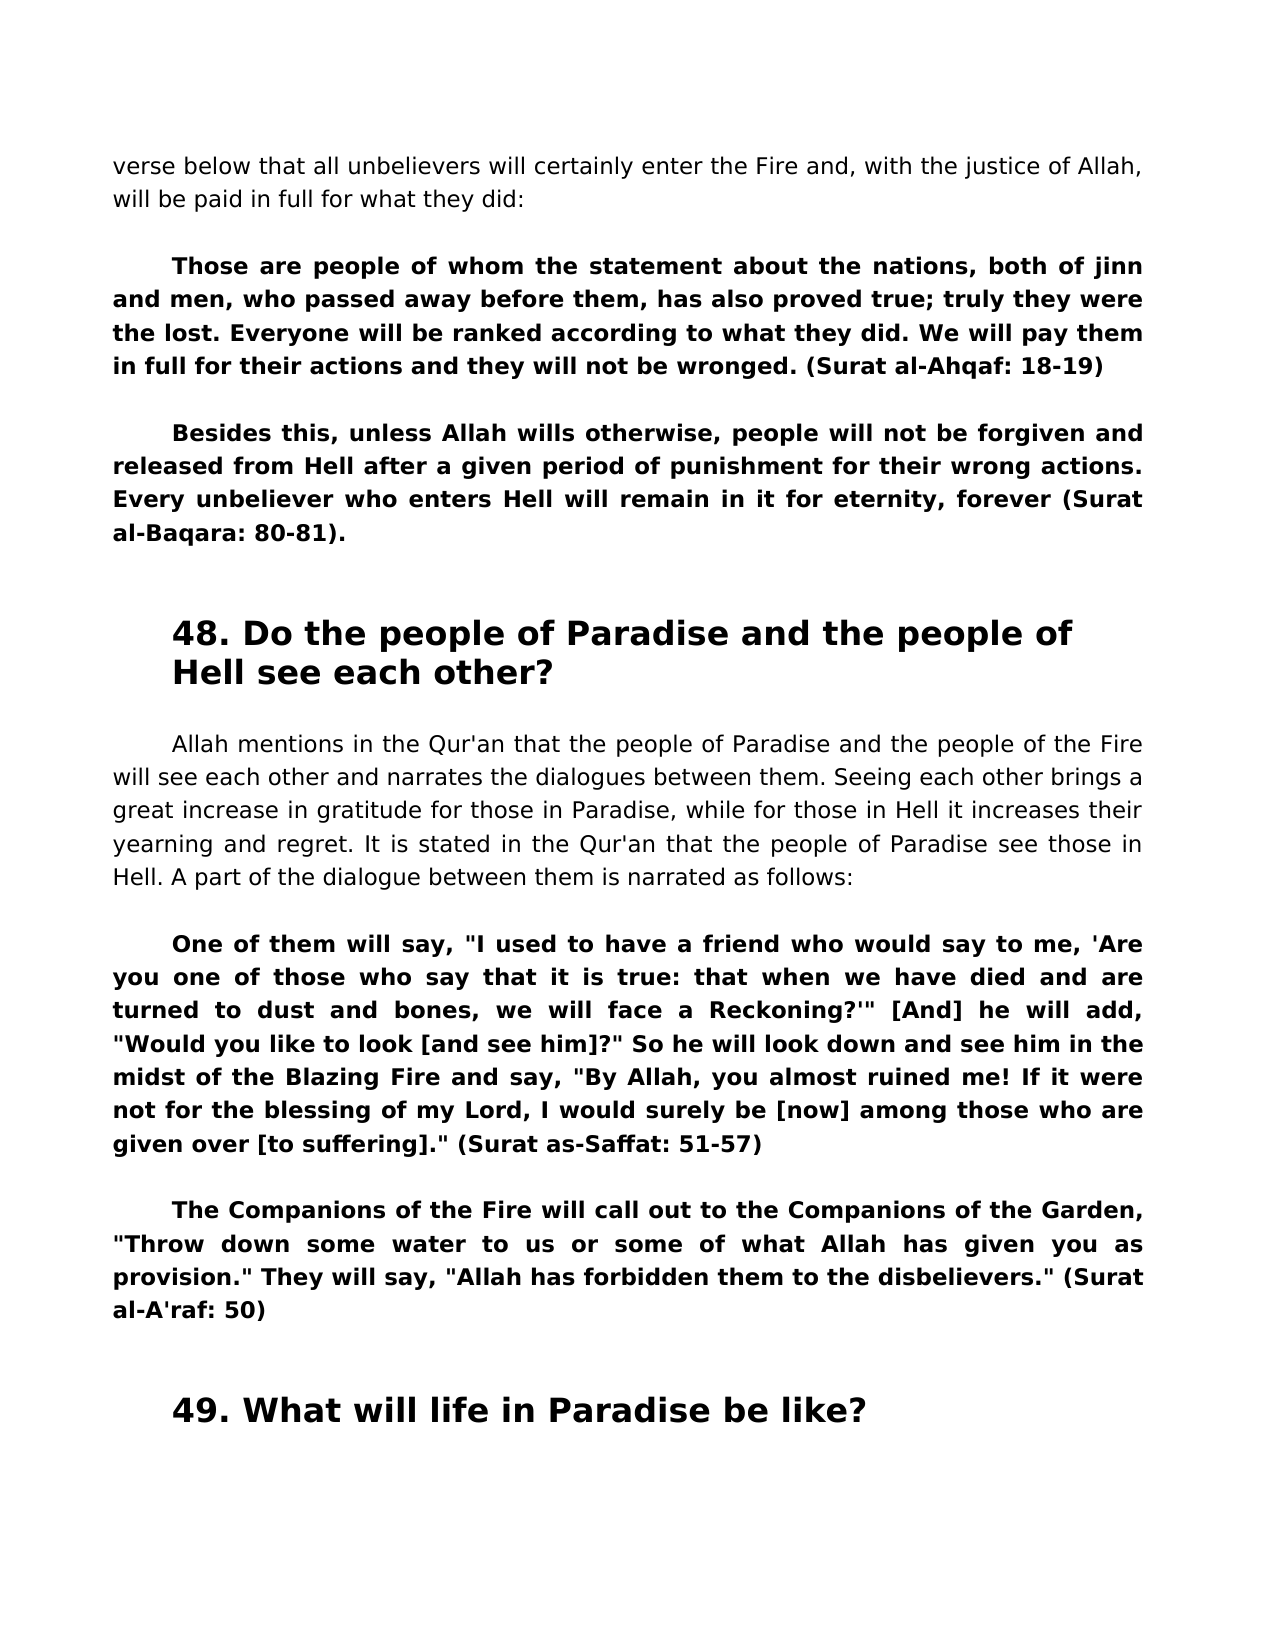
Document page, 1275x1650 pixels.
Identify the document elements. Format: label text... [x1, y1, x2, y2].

text The Companions of the Fire will call out to the Companions of the Garden, "Throw down some water to us or some of what Allah has given you as provision." They will say, "Allah has forbidden them to the disbelievers." (Surat al-A'raf: 50) [112, 1192, 1145, 1325]
text verse below that all unbelievers will certainly enter the Fire and, with the justice of Allah, will be paid in full for what they did: [112, 148, 1145, 214]
text Hell see each other? [112, 653, 1145, 692]
text 48. Do the people of Paradise and the people of [112, 614, 1145, 653]
text Besides this, unless Allah wills otherwise, people will not be forgiven and released from Hell after a given period of punishment for their wrong actions. Every unbeliever who enters Hell will remain in it for eternity, forever (Surat al-Baqara: 80-81). [112, 414, 1145, 548]
text 49. What will life in Paradise be like? [112, 1392, 1145, 1431]
text Those are people of whom the statement about the nations, both of jinn and men, who passed away before them, has also proved true; truly they were the lost. Everyone will be ranked according to what they did. We will pay them in full for their actions and they will not be wronged. (Surat al-Ahqaf: 18-19) [112, 248, 1145, 381]
text Allah mentions in the Qur'an that the people of Paradise and the people of the Fire will see each other and narrates the dialogues between them. Seeing each other brings a great increase in gratitude for those in Paradise, while for those in Hell it increases their yearning and regret. It is stated in the Qur'an that the people of Paradise see those in Hell. A part of the dialogue between them is narrated as follows: [112, 725, 1145, 892]
text One of them will say, "I used to have a friend who would say to me, 'Are you one of those who say that it is true: that when we have died and are turned to dust and bones, we will face a Reckoning?'" [And] he will add, "Would you like to look [and see him]?" So he will look down and see him in the midst of the Blazing Fire and say, "By Allah, you almost ruined me! If it were not for the blessing of my Lord, I would surely be [now] among those who are given over [to suffering]." (Surat as-Saffat: 51-57) [112, 925, 1145, 1159]
